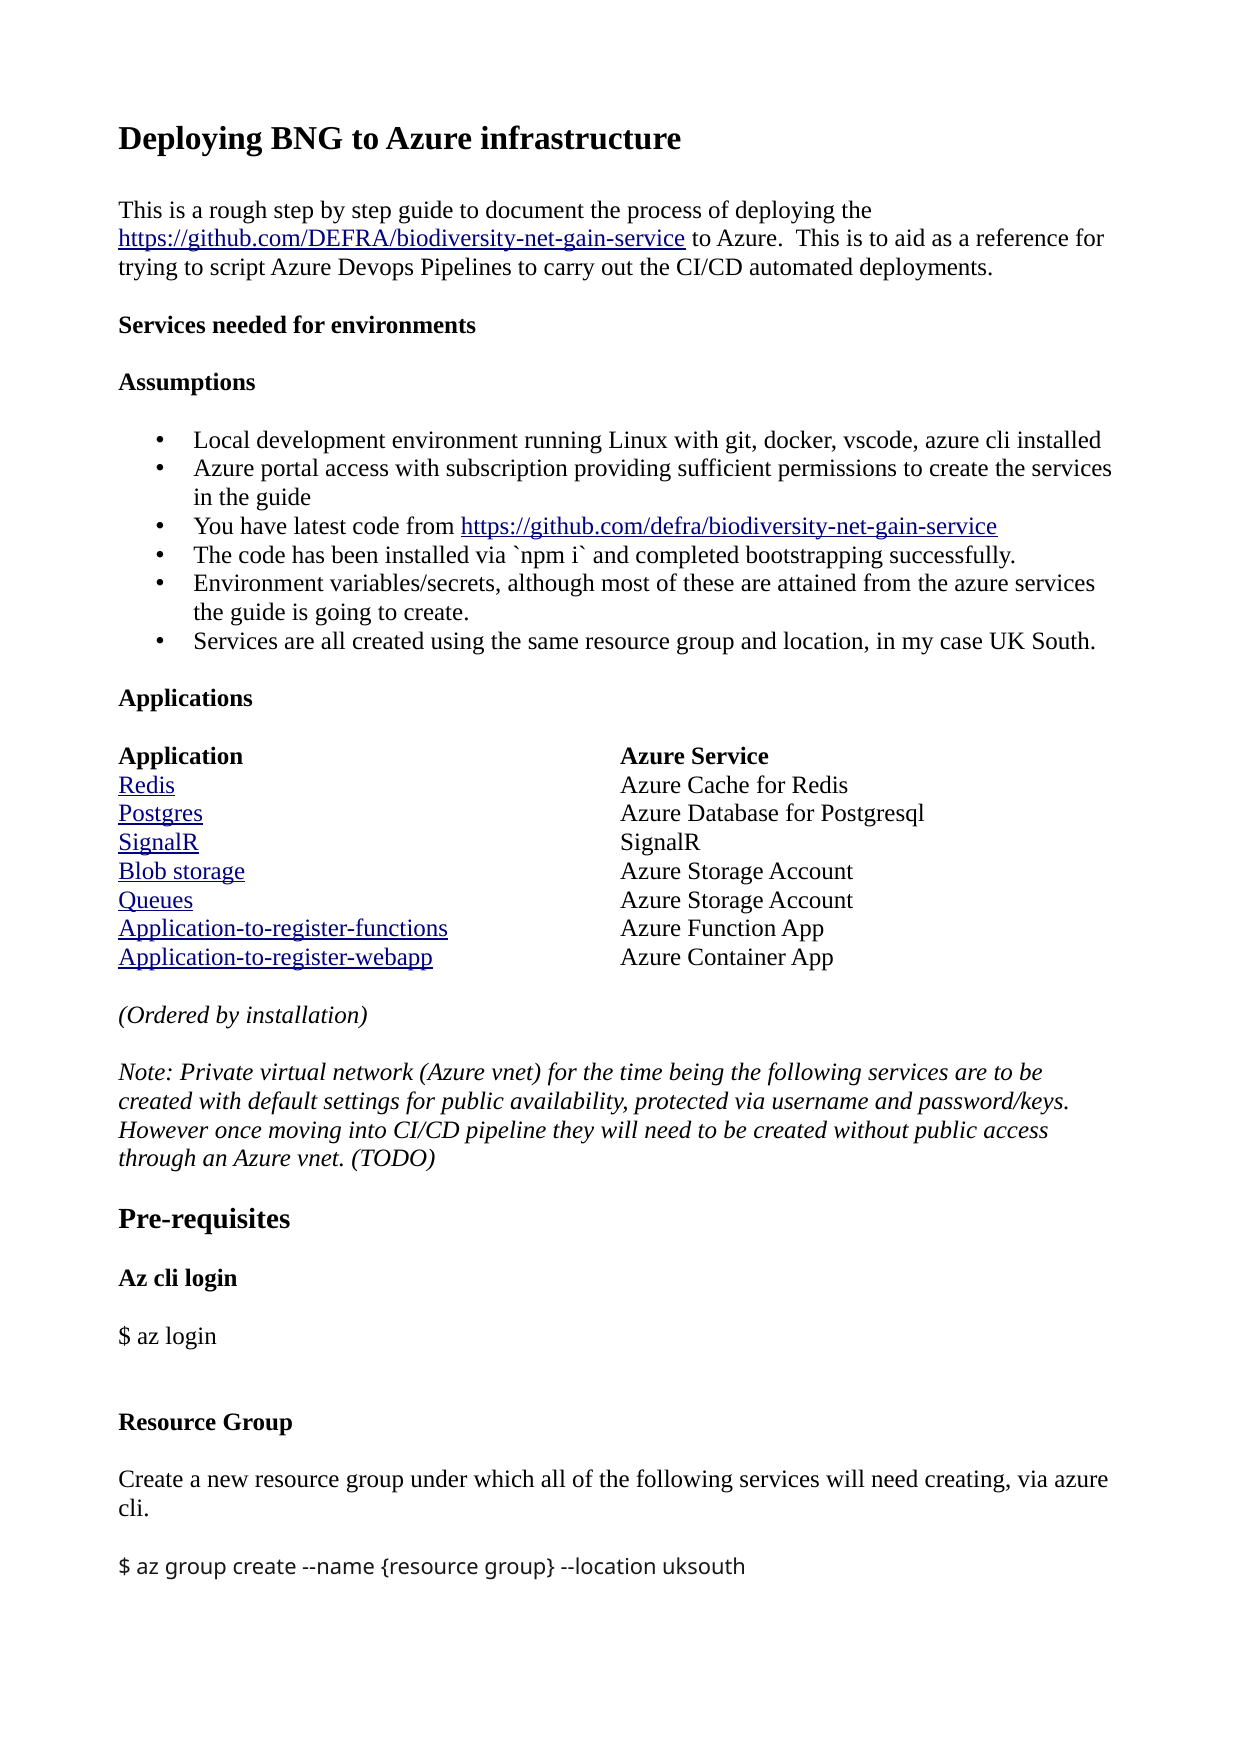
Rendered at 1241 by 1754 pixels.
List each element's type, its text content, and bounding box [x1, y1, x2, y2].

text Applications [118, 683, 1122, 712]
text This is a rough step by step guide to document the process of deploying the https://github.com/DEFRA/biodiversity-net-gain-service to Azure. This is to aid as a reference for trying to script Azure Devops Pipelines to carry out the CI/CD automated deployments. [118, 195, 1122, 281]
text Pre-requisites [118, 1201, 1122, 1234]
text Az cli login [118, 1263, 1122, 1292]
table_header Azure Service [620, 741, 1122, 770]
text Services needed for environments [118, 310, 1122, 338]
table_cell Postgres [118, 799, 620, 827]
table_cell Azure Storage Account [620, 856, 1122, 885]
table_cell Redis [118, 770, 620, 798]
table_header Application [118, 741, 620, 770]
table_cell Azure Function App [620, 914, 1122, 942]
table_cell SignalR [118, 827, 620, 856]
table_cell SignalR [620, 827, 1122, 856]
text (Ordered by installation) [118, 1000, 1122, 1028]
list Environment variables/secrets, although most of these are attained from the azure services the guide is going to create. [156, 568, 1122, 626]
text Deploying BNG to Azure infrastructure [118, 118, 1122, 156]
list Local development environment running Linux with git, docker, vscode, azure cli installed [156, 425, 1122, 453]
text $ az group create --name {resource group} --location uksouth [118, 1551, 1122, 1581]
table_cell Azure Container App [620, 942, 1122, 971]
table_cell Application-to-register-functions [118, 914, 620, 942]
list Azure portal access with subscription providing sufficient permissions to create the services in the guide [156, 453, 1122, 511]
table_cell Blob storage [118, 856, 620, 885]
list You have latest code from https://github.com/defra/biodiversity-net-gain-service [156, 511, 1122, 540]
list The code has been installed via `npm i` and completed bootstrapping successfully. [156, 540, 1122, 568]
text Note: Private virtual network (Azure vnet) for the time being the following services are to be created with default settings for public availability, protected via username and password/keys. However once moving into CI/CD pipeline they will need to be created without public access through an Azure vnet. (TODO) [118, 1057, 1122, 1172]
text Resource Group [118, 1407, 1122, 1436]
text $ az login [118, 1321, 1122, 1349]
text Create a new resource group under which all of the following services will need creating, via azure cli. [118, 1464, 1122, 1522]
table_cell Application-to-register-webapp [118, 942, 620, 971]
list Services are all created using the same resource group and location, in my case UK South. [156, 626, 1122, 655]
table_cell Queues [118, 885, 620, 913]
text Assumptions [118, 367, 1122, 396]
table_cell Azure Database for Postgresql [620, 799, 1122, 827]
table_cell Azure Storage Account [620, 885, 1122, 913]
table_cell Azure Cache for Redis [620, 770, 1122, 798]
